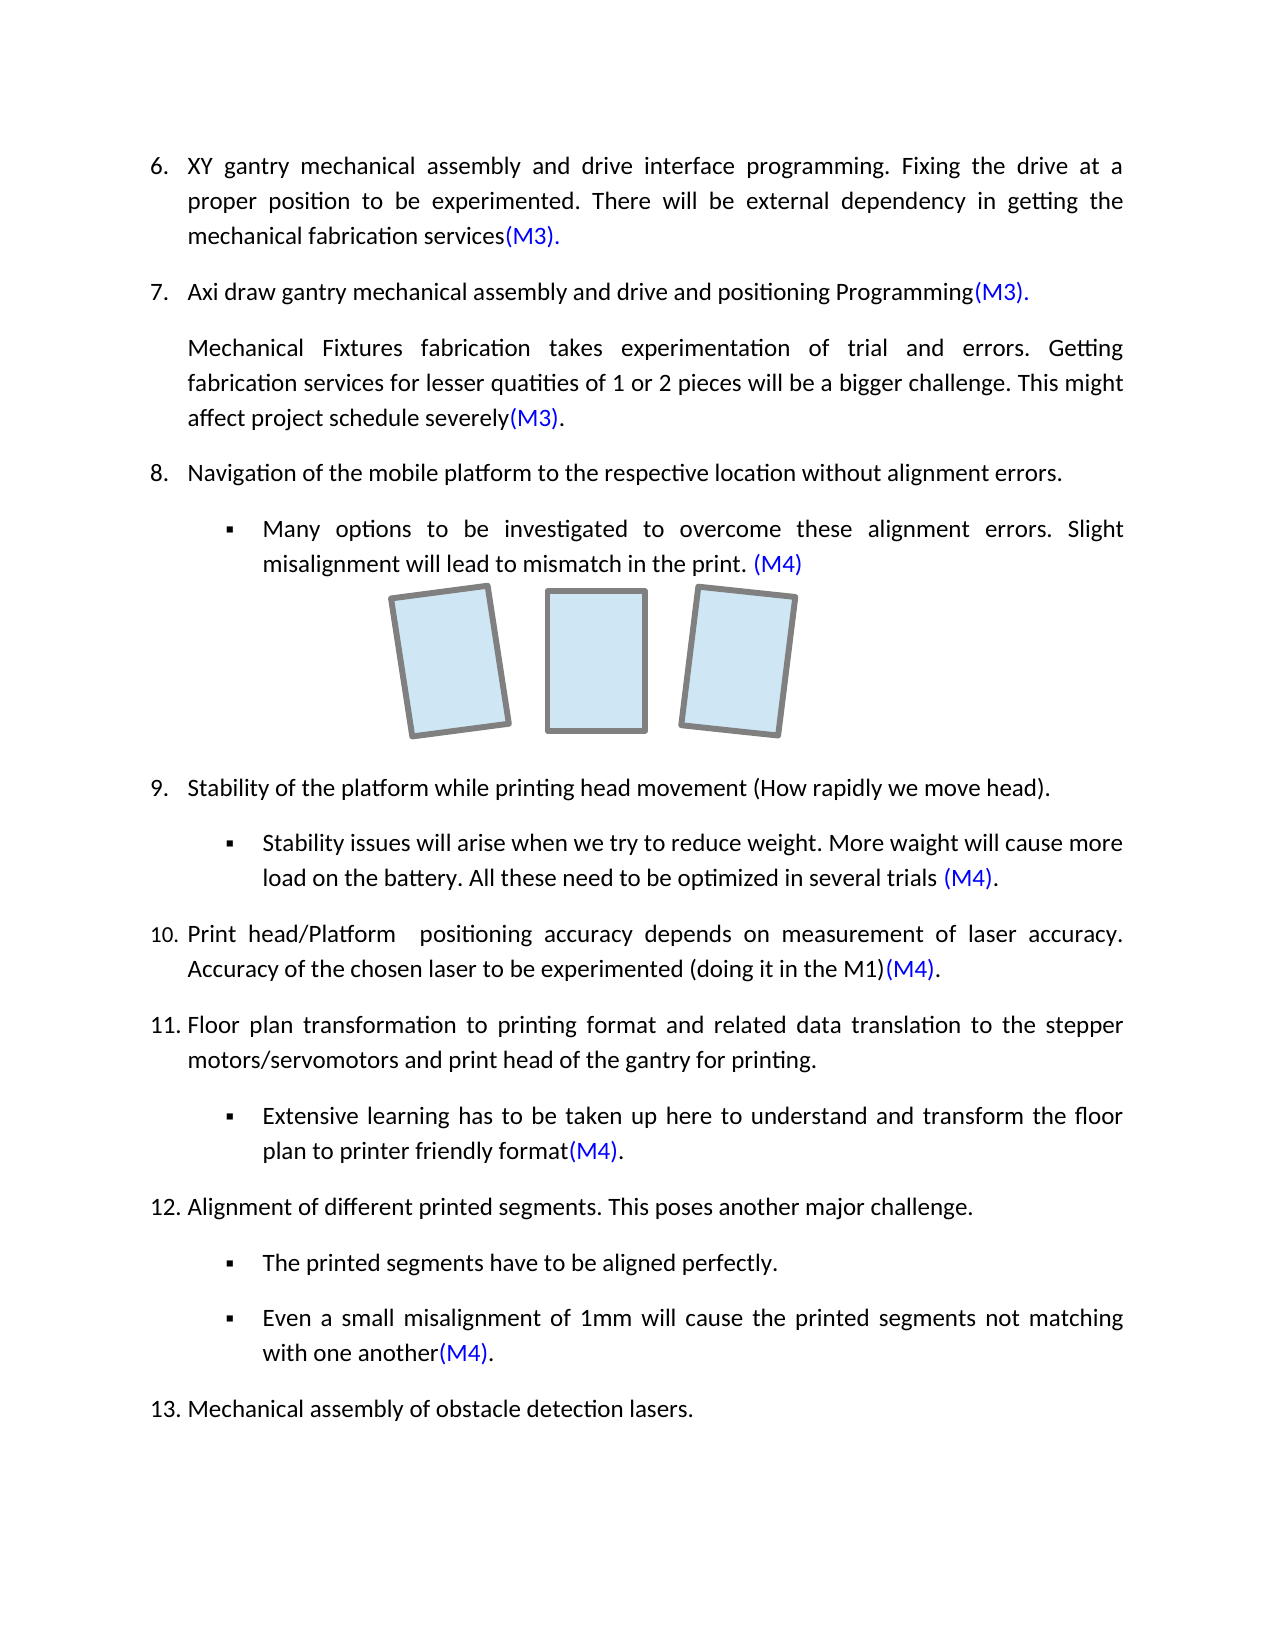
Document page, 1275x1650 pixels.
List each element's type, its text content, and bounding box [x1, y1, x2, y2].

list Print head/Platform positioning accuracy depends on measurement of laser accuracy. Accuracy of the chosen laser to be experimented (doing it in the M1)(M4). [150, 918, 1125, 984]
list Stability issues will arise when we try to reduce weight. More waight will cause more load on the battery. All these need to be optimized in several trials (M4). [225, 827, 1125, 893]
list Many options to be investigated to overcome these alignment errors. Slight misalignment will lead to mismatch in the print. (M4) [225, 513, 1125, 579]
list Axi draw gantry mechanical assembly and drive and positioning Programming(M3). [150, 276, 1125, 306]
list Mechanical Fixtures fabrication takes experimentation of trial and errors. Getting fabrication services for lesser quatities of 1 or 2 pieces will be a bigger challenge. This might affect project schedule severely(M3). [150, 332, 1125, 432]
list Floor plan transformation to printing format and related data translation to the stepper motors/servomotors and print head of the gantry for printing. [150, 1009, 1125, 1075]
list Even a small misalignment of 1mm will cause the printed segments not matching with one another(M4). [225, 1302, 1125, 1368]
list XY gantry mechanical assembly and drive interface programming. Fixing the drive at a proper position to be experimented. There will be external dependency in getting the mechanical fabrication services(M3). [150, 150, 1125, 251]
list Mechanical assembly of obstacle detection lasers. [150, 1393, 1125, 1424]
list Alignment of different printed segments. This poses another major challenge. [150, 1191, 1125, 1221]
list Navigation of the mobile platform to the respective location without alignment errors. [150, 457, 1125, 488]
list Extensive learning has to be taken up here to understand and transform the floor plan to printer friendly format(M4). [225, 1100, 1125, 1166]
list The printed segments have to be aligned perfectly. [225, 1247, 1125, 1277]
list Stability of the platform while printing head movement (How rapidly we move head). [150, 772, 1125, 802]
